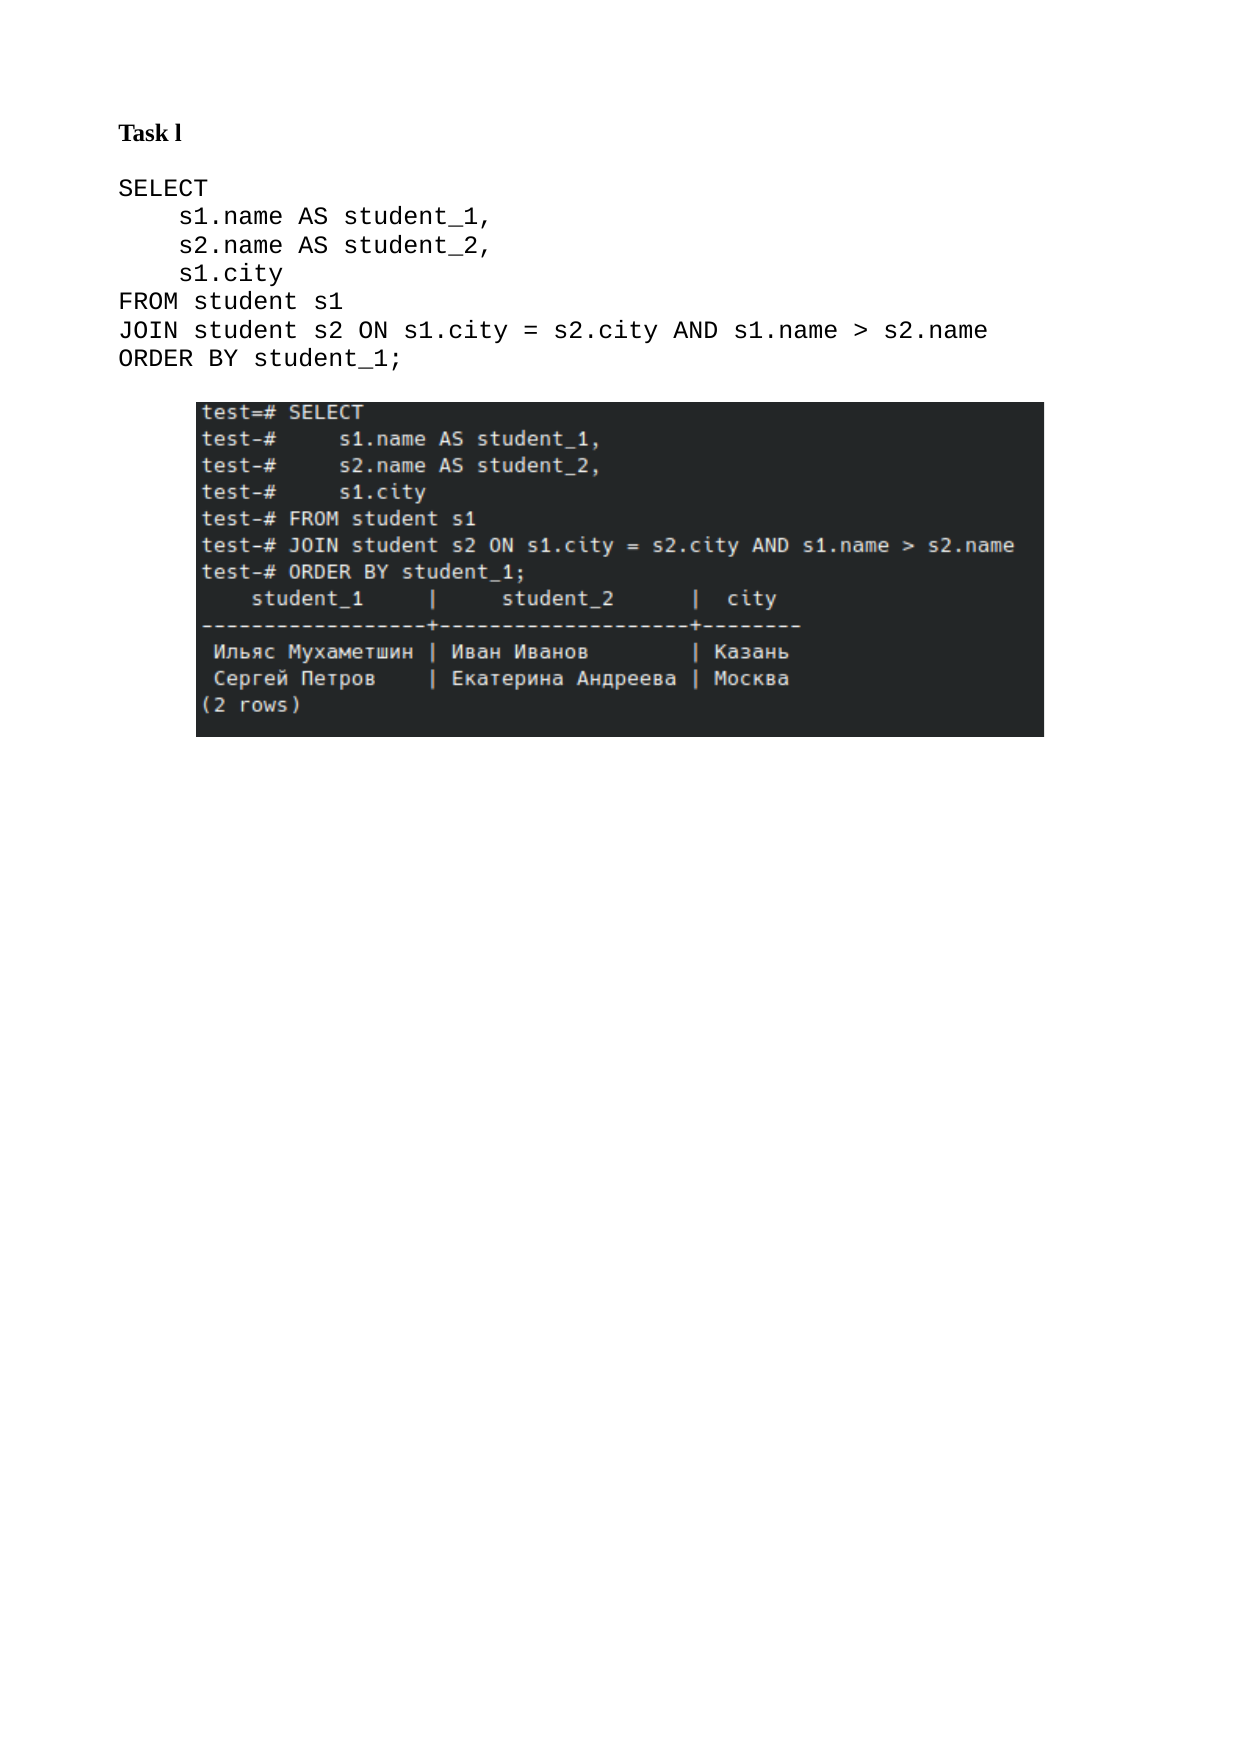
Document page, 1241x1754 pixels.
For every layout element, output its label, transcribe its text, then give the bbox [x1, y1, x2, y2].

text s1.city [118, 261, 1122, 289]
text SELECT [118, 176, 1122, 204]
text JOIN student s2 ON s1.city = s2.city AND s1.name > s2.name [118, 317, 1122, 346]
text s1.name AS student_1, [118, 204, 1122, 232]
picture [196, 402, 1045, 737]
text FROM student s1 [118, 289, 1122, 317]
text s2.name AS student_2, [118, 232, 1122, 261]
text ORDER BY student_1; [118, 346, 1122, 374]
text Task l [118, 118, 1122, 147]
